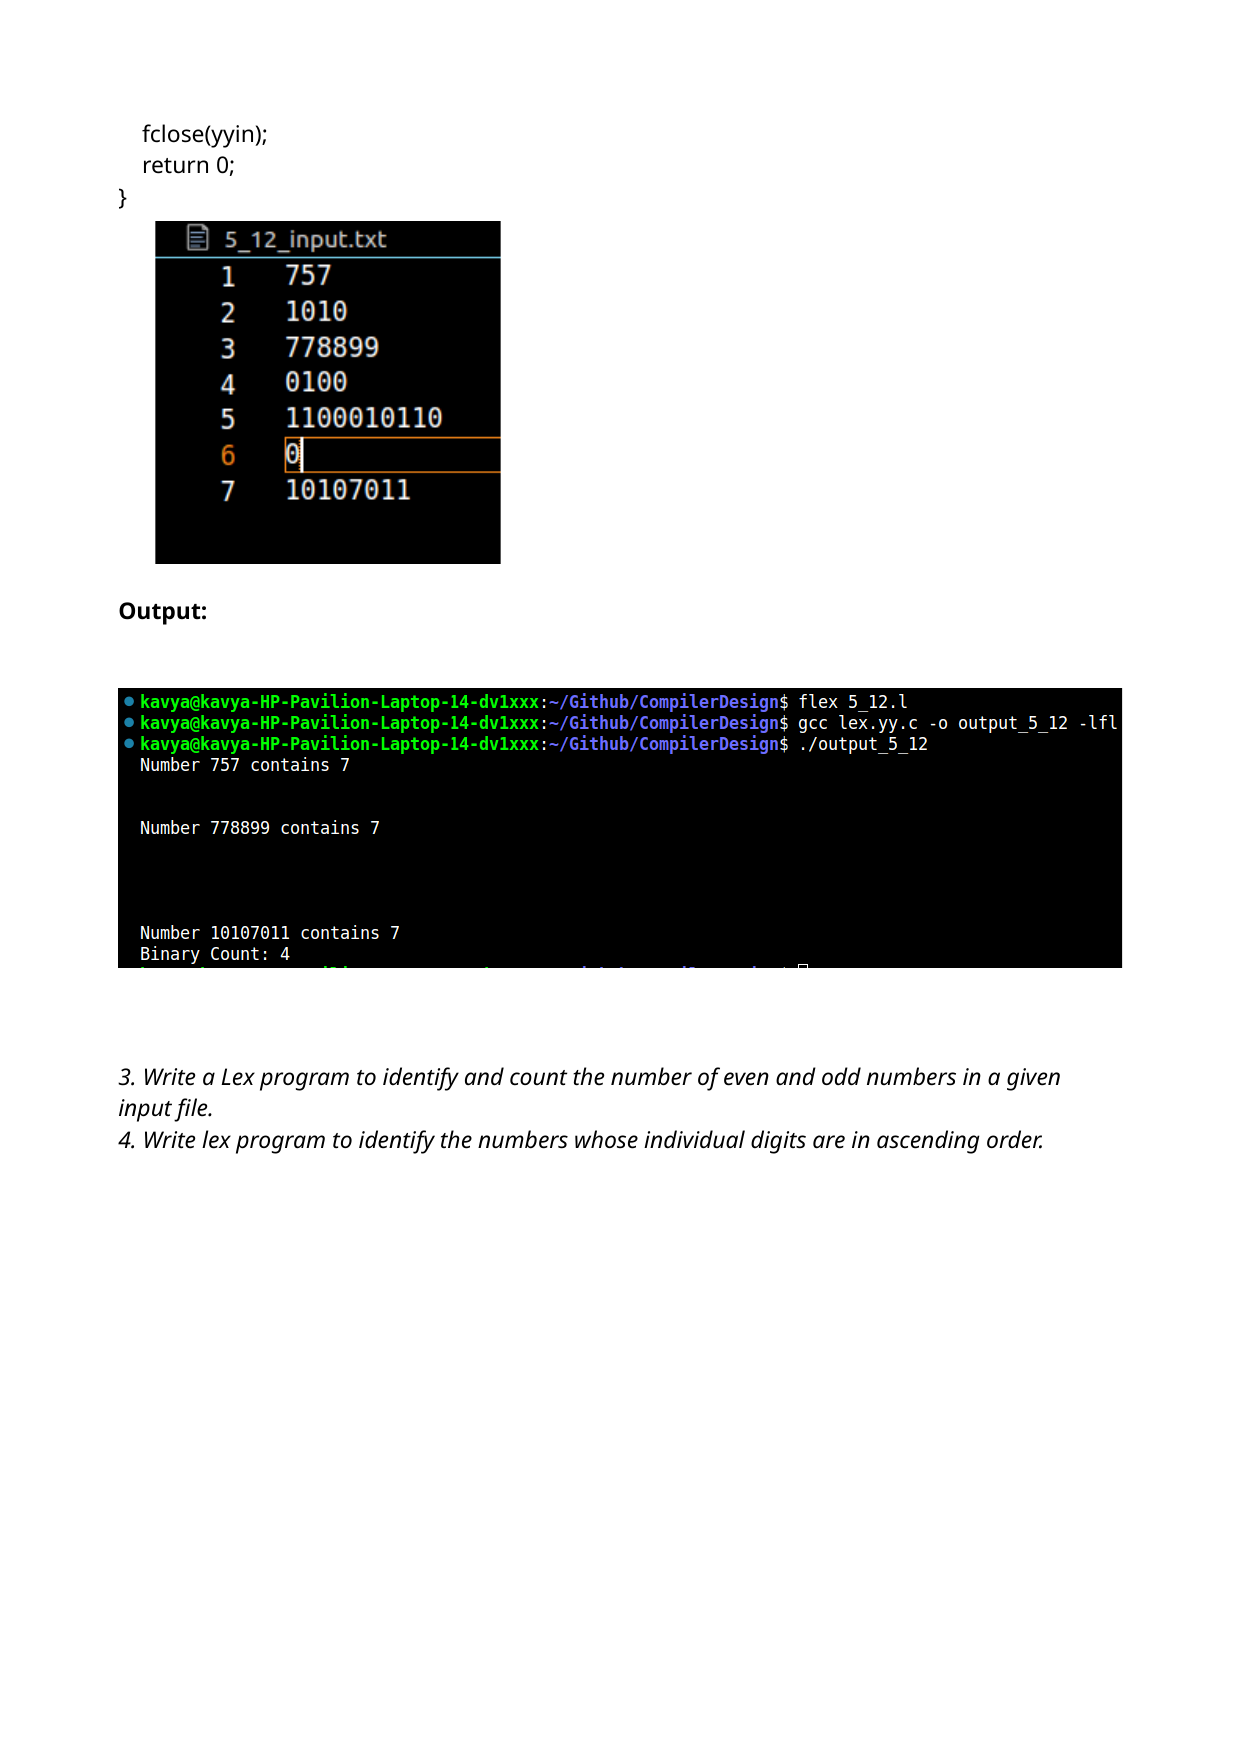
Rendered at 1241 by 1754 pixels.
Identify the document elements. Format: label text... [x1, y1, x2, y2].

text 3. Write a Lex program to identify and count the number of even and odd numbers in a given input file. [118, 1061, 1122, 1123]
text } [118, 181, 1122, 212]
picture [118, 688, 1123, 968]
text return 0; [118, 149, 1122, 181]
text 4. Write lex program to identify the numbers whose individual digits are in ascending order. [118, 1123, 1122, 1155]
text Output: [118, 595, 1122, 626]
picture [155, 221, 501, 564]
text fclose(yyin); [118, 118, 1122, 149]
